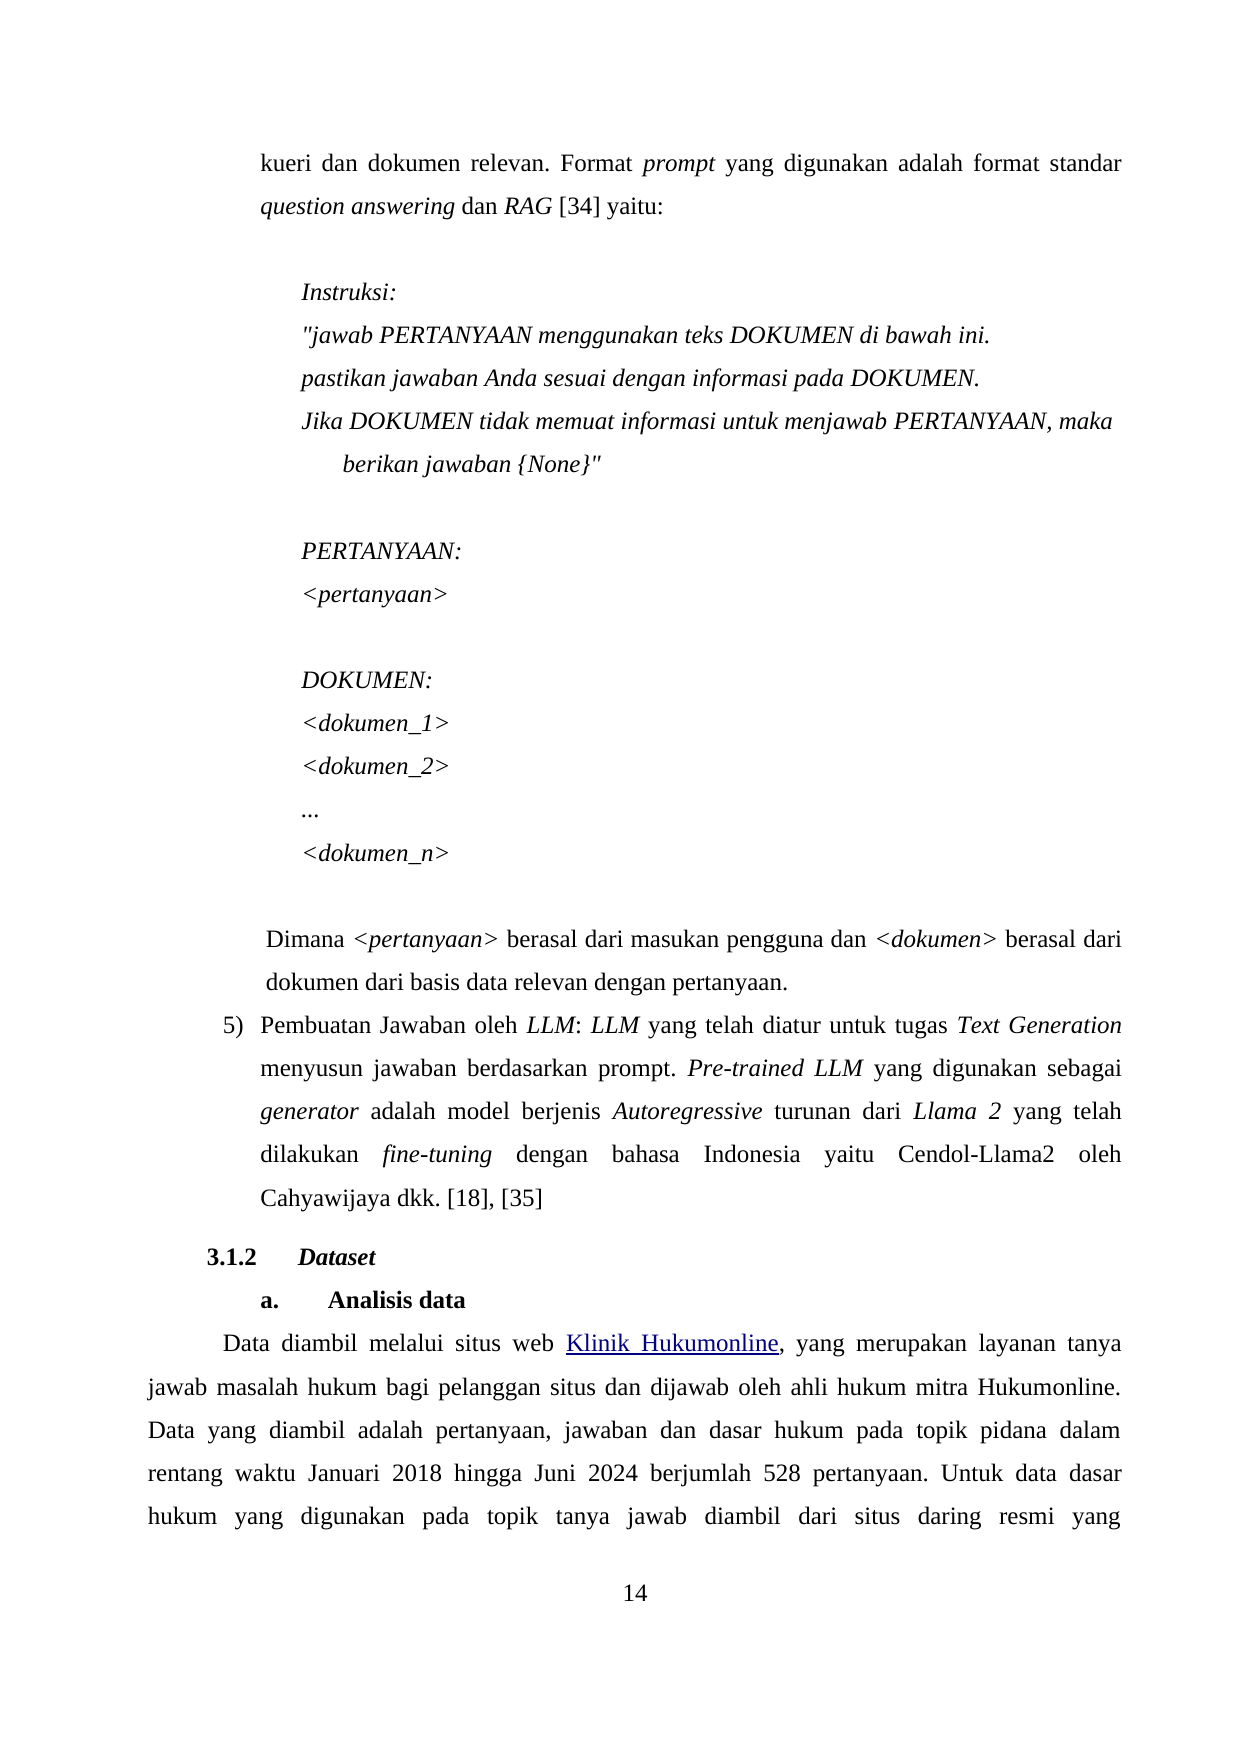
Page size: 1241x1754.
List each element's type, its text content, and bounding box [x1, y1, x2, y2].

text <dokumen_1> [301, 708, 1122, 737]
text "jawab PERTANYAAN menggunakan teks DOKUMEN di bawah ini. [301, 320, 1122, 349]
text PERTANYAAN: [301, 536, 1122, 564]
text <dokumen_2> [301, 751, 1122, 780]
text Data diambil melalui situs web Klinik Hukumonline, yang merupakan layanan tanya jawab masalah hukum bagi pelanggan situs dan dijawab oleh ahli hukum mitra Hukumonline. Data yang diambil adalah pertanyaan, jawaban dan dasar hukum pada topik pidana dalam rentang waktu Januari 2018 hingga Juni 2024 berjumlah 528 pertanyaan. Untuk data dasar hukum yang digunakan pada topik tanya jawab diambil dari situs daring resmi yang [148, 1328, 1122, 1530]
text Instruksi: [301, 277, 1122, 306]
text ... [301, 794, 1122, 823]
list kueri dan dokumen relevan. Format prompt yang digunakan adalah format standar question answering dan RAG [34] yaitu: [223, 148, 1122, 219]
text pastikan jawaban Anda sesuai dengan informasi pada DOKUMEN. [301, 363, 1122, 392]
text <pertanyaan> [301, 579, 1122, 608]
list Pembuatan Jawaban oleh LLM: LLM yang telah diatur untuk tugas Text Generation menyusun jawaban berdasarkan prompt. Pre-trained LLM yang digunakan sebagai generator adalah model berjenis Autoregressive turunan dari Llama 2 yang telah dilakukan fine-tuning dengan bahasa Indonesia yaitu Cendol-Llama2 oleh Cahyawijaya dkk. [18], [35] [223, 1010, 1122, 1211]
text <dokumen_n> [301, 838, 1122, 866]
text DOKUMEN: [301, 665, 1122, 694]
subtitle Dataset [207, 1242, 1122, 1271]
text Jika DOKUMEN tidak memuat informasi untuk menjawab PERTANYAAN, maka berikan jawaban {None}" [301, 406, 1122, 478]
subtitle Analisis data [260, 1285, 1122, 1314]
text Dimana <pertanyaan> berasal dari masukan pengguna dan <dokumen> berasal dari dokumen dari basis data relevan dengan pertanyaan. [228, 924, 1122, 996]
